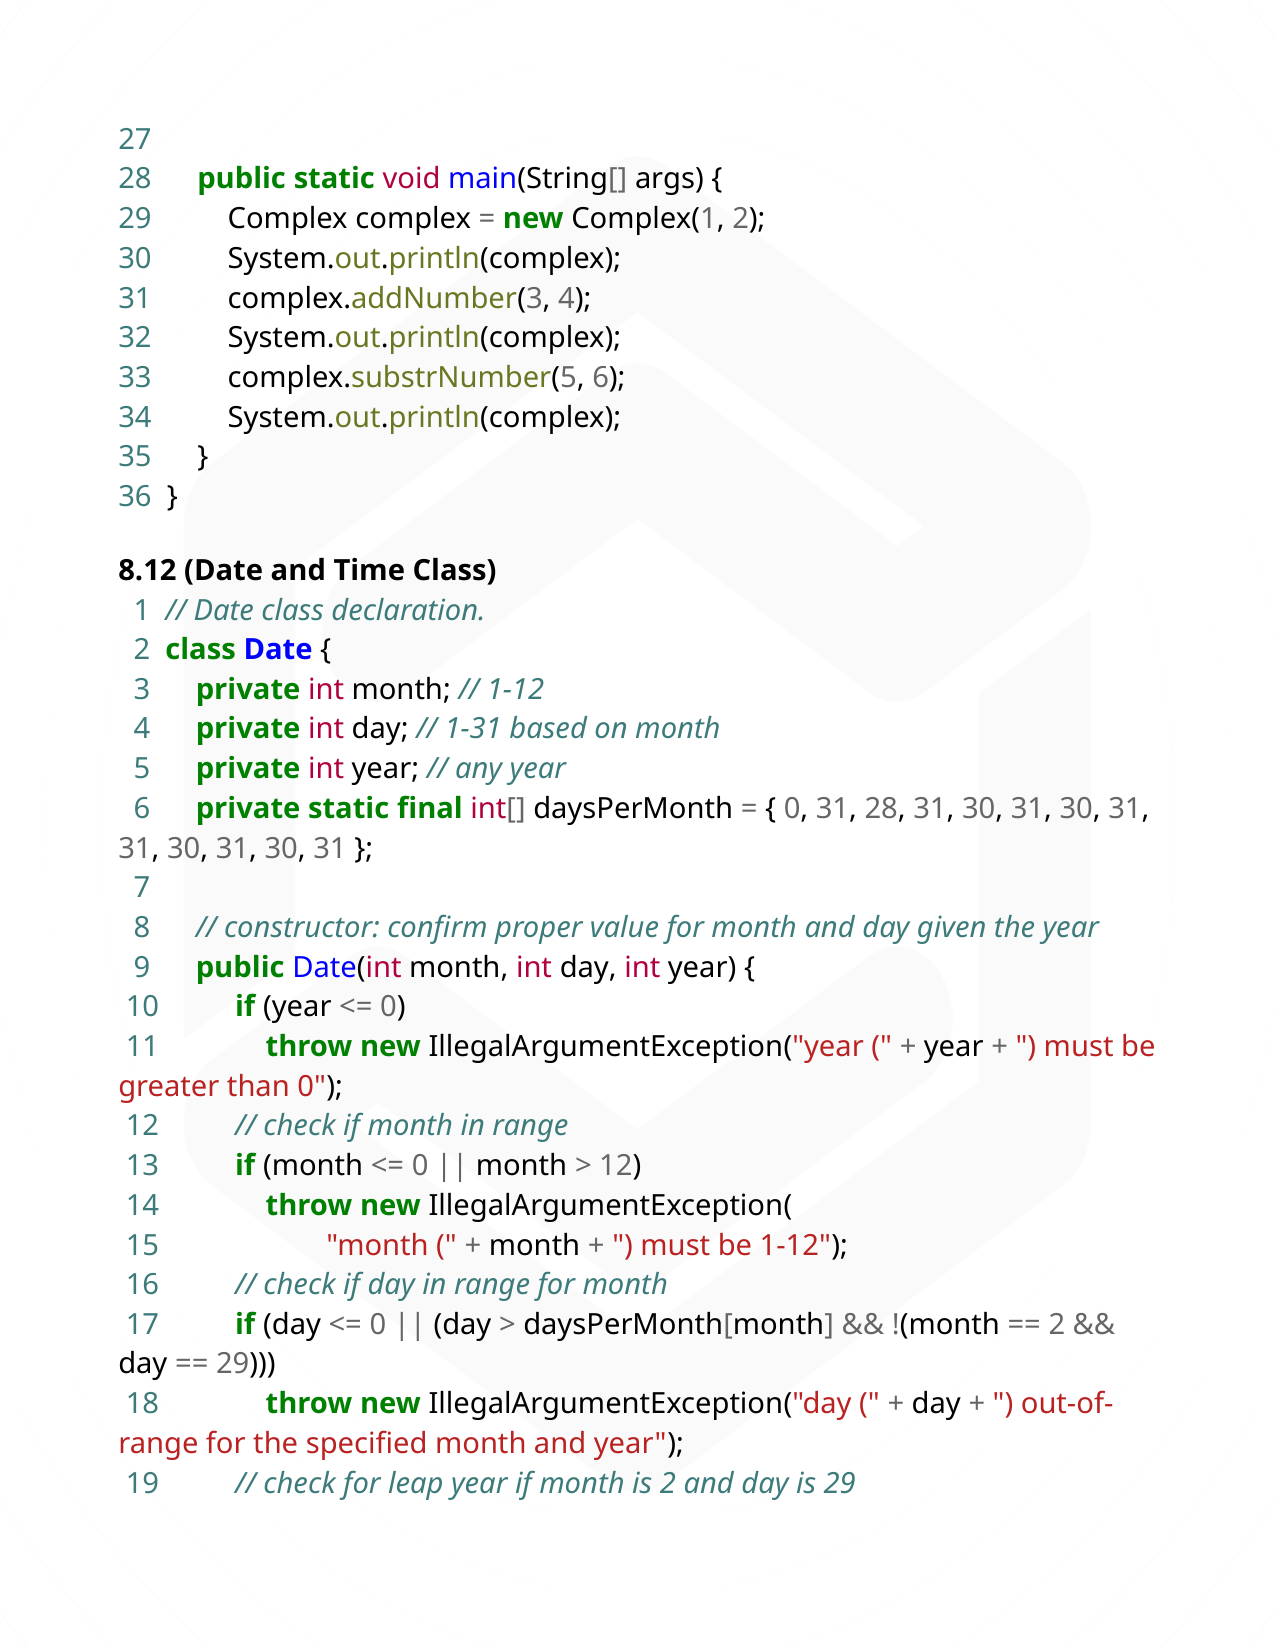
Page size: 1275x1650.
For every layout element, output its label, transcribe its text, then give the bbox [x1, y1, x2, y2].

text 33 complex.substrNumber(5, 6); [118, 356, 1157, 396]
text 32 System.out.println(complex); [118, 317, 1157, 356]
text 3 private int month; // 1-12 [118, 668, 1157, 708]
text 5 private int year; // any year [118, 747, 1157, 787]
text 31 complex.addNumber(3, 4); [118, 277, 1157, 317]
text 28 public static void main(String[] args) { [118, 158, 1157, 197]
text 8 // constructor: confirm proper value for month and day given the year [118, 906, 1157, 946]
text 15 "month (" + month + ") must be 1-12"); [118, 1224, 1157, 1263]
text 12 // check if month in range [118, 1105, 1157, 1144]
text 14 throw new IllegalArgumentException( [118, 1184, 1157, 1224]
text 35 } [118, 436, 1157, 475]
text 1 // Date class declaration. [118, 589, 1157, 628]
text 19 // check for leap year if month is 2 and day is 29 [118, 1462, 1157, 1502]
text 9 public Date(int month, int day, int year) { [118, 946, 1157, 986]
text 36 } [118, 475, 1157, 515]
text 18 throw new IllegalArgumentException("day (" + day + ") out-of-range for the specified month and year"); [118, 1382, 1157, 1462]
text 30 System.out.println(complex); [118, 237, 1157, 277]
text 13 if (month <= 0 || month > 12) [118, 1144, 1157, 1184]
text 7 [118, 867, 1157, 906]
text 27 [118, 118, 1157, 158]
text 34 System.out.println(complex); [118, 396, 1157, 436]
text 10 if (year <= 0) [118, 986, 1157, 1025]
text 29 Complex complex = new Complex(1, 2); [118, 197, 1157, 237]
text 16 // check if day in range for month [118, 1263, 1157, 1303]
text 4 private int day; // 1-31 based on month [118, 708, 1157, 747]
text 17 if (day <= 0 || (day > daysPerMonth[month] && !(month == 2 && day == 29))) [118, 1303, 1157, 1382]
text 6 private static final int[] daysPerMonth = { 0, 31, 28, 31, 30, 31, 30, 31, 31, 30, 31, 30, 31 }; [118, 787, 1157, 867]
text 8.12 (Date and Time Class) [118, 549, 1157, 589]
text 11 throw new IllegalArgumentException("year (" + year + ") must be greater than 0"); [118, 1025, 1157, 1105]
text 2 class Date { [118, 628, 1157, 668]
